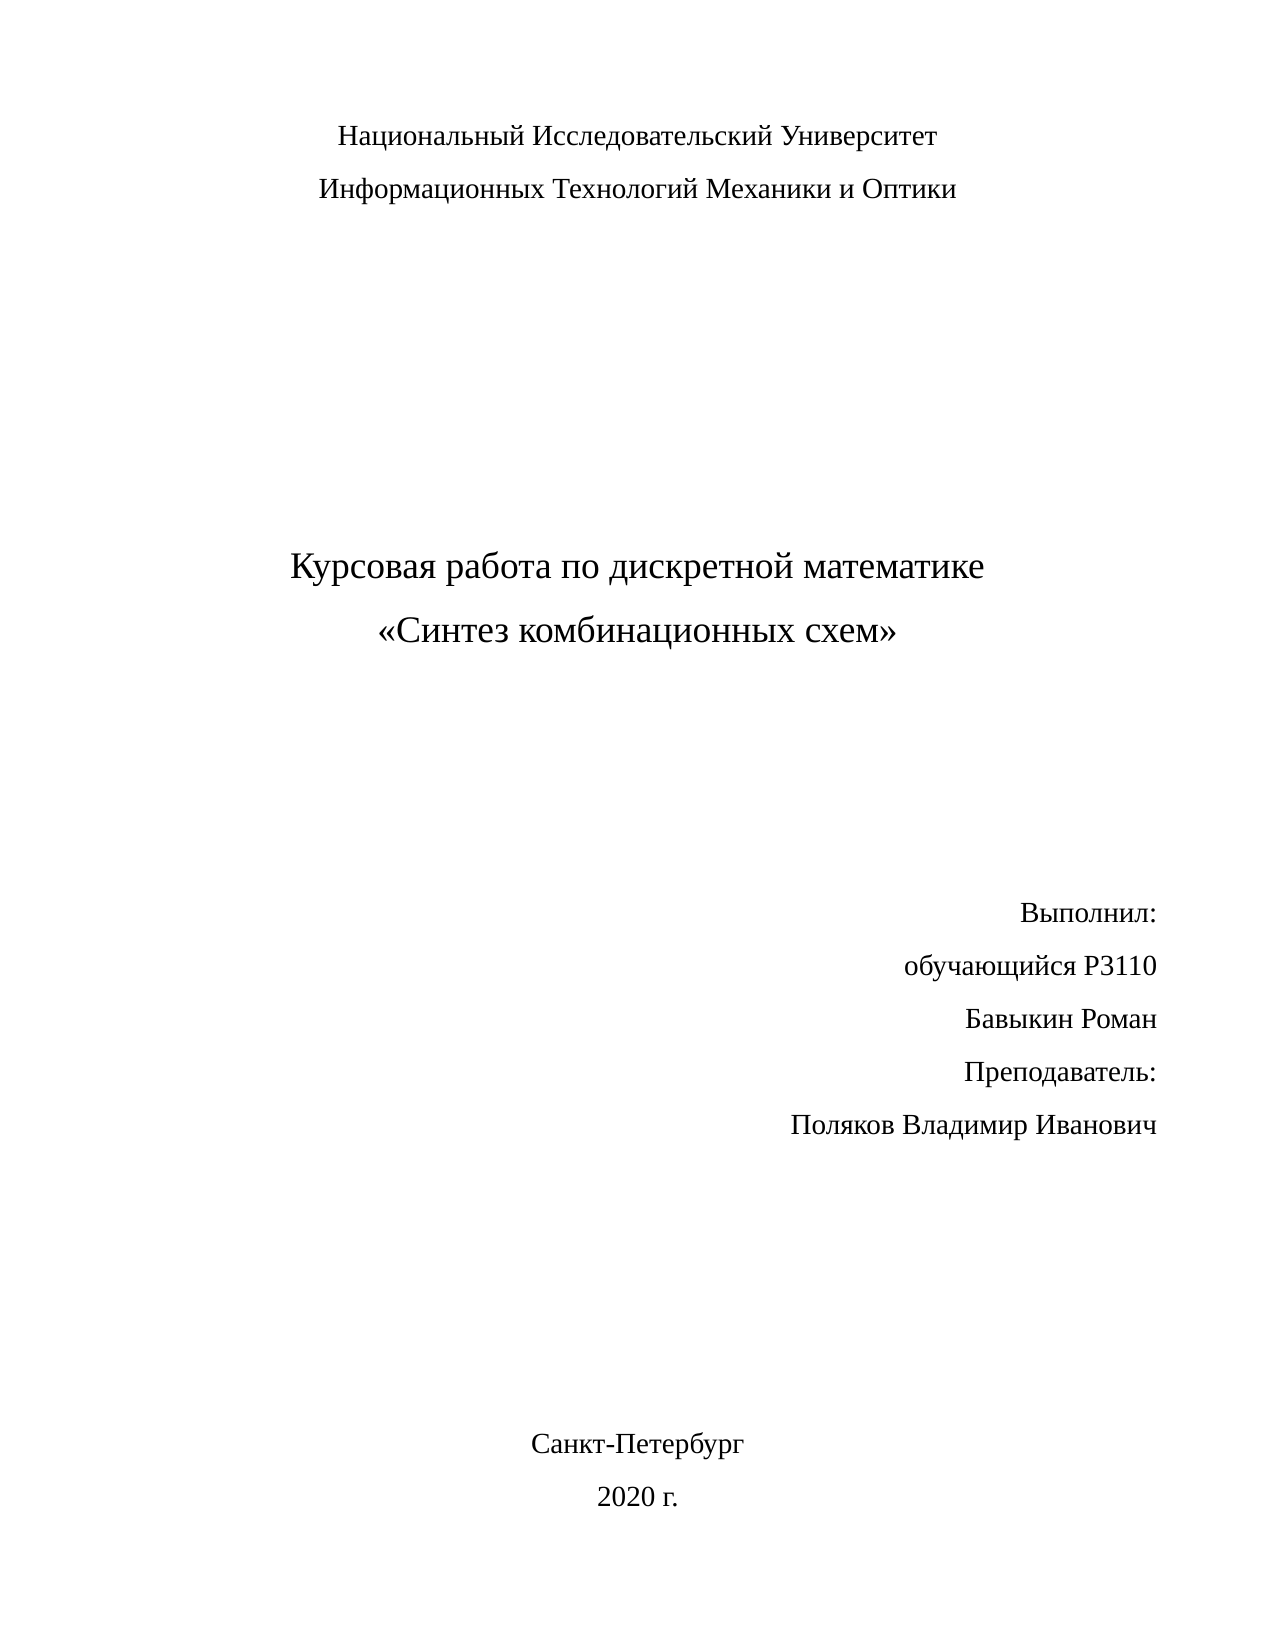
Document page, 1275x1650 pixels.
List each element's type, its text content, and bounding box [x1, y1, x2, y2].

text «Синтез комбинационных схем» [118, 607, 1157, 650]
text Выполнил: [118, 895, 1157, 928]
text Национальный Исследовательский Университет [118, 118, 1157, 152]
text Информационных Технологий Механики и Оптики [118, 171, 1157, 205]
text Бавыкин Роман [118, 1001, 1157, 1035]
text Поляков Владимир Иванович [118, 1107, 1157, 1141]
text 2020 г. [118, 1479, 1157, 1513]
text обучающийся Р3110 [118, 948, 1157, 982]
text Курсовая работа по дискретной математике [118, 543, 1157, 586]
text Преподаватель: [118, 1054, 1157, 1088]
text Санкт-Петербург [118, 1426, 1157, 1460]
